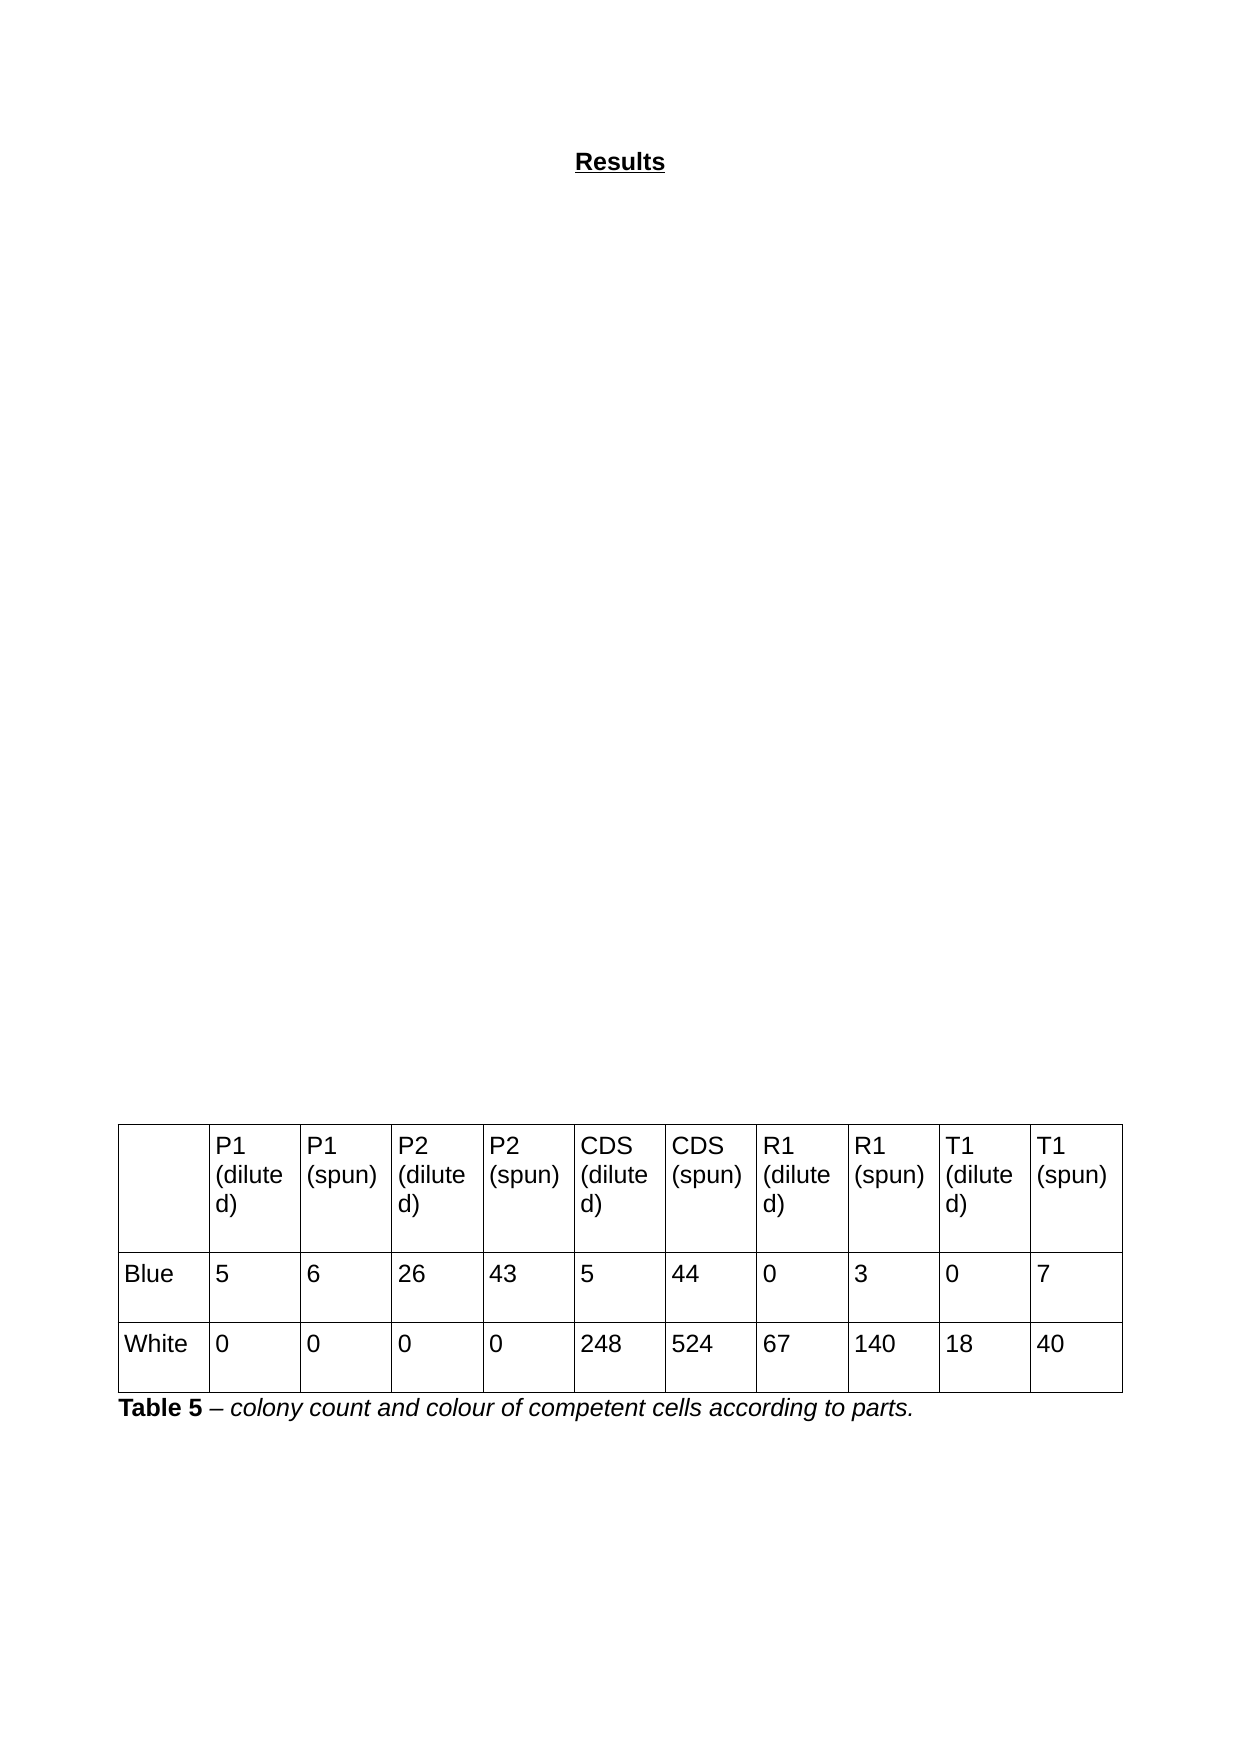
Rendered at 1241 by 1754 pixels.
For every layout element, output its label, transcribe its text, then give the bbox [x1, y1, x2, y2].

table_header P2 (diluted) [392, 1125, 483, 1252]
table_cell 3 [849, 1253, 939, 1322]
table_cell 0 [301, 1323, 391, 1392]
table_cell 6 [301, 1253, 391, 1322]
table_cell 43 [484, 1253, 574, 1322]
table_cell 7 [1031, 1253, 1122, 1322]
table_cell Blue [119, 1253, 209, 1322]
table_header CDS (spun) [666, 1125, 756, 1252]
table_cell 44 [666, 1253, 756, 1322]
table_cell 524 [666, 1323, 756, 1392]
table_header T1 (spun) [1031, 1125, 1122, 1252]
table_header T1 (diluted) [940, 1125, 1030, 1252]
text Results [118, 147, 1122, 176]
table_header R1 (spun) [849, 1125, 939, 1252]
table_cell 248 [575, 1323, 665, 1392]
table_cell 0 [940, 1253, 1030, 1322]
table_cell 5 [210, 1253, 300, 1322]
table_cell 0 [210, 1323, 300, 1392]
table_cell 0 [392, 1323, 483, 1392]
table_header [119, 1125, 209, 1252]
table_cell 0 [484, 1323, 574, 1392]
table_header P1 (spun) [301, 1125, 391, 1252]
table_header CDS (diluted) [575, 1125, 665, 1252]
table_cell 5 [575, 1253, 665, 1322]
table_cell 40 [1031, 1323, 1122, 1392]
table_cell 67 [757, 1323, 848, 1392]
table_header P2 (spun) [484, 1125, 574, 1252]
text Table 5 – colony count and colour of competent cells according to parts. [118, 1393, 1122, 1422]
table_cell White [119, 1323, 209, 1392]
table_cell 26 [392, 1253, 483, 1322]
table_cell 0 [757, 1253, 848, 1322]
table_cell 140 [849, 1323, 939, 1392]
table_header P1 (diluted) [210, 1125, 300, 1252]
table_cell 18 [940, 1323, 1030, 1392]
table_header R1 (diluted) [757, 1125, 848, 1252]
